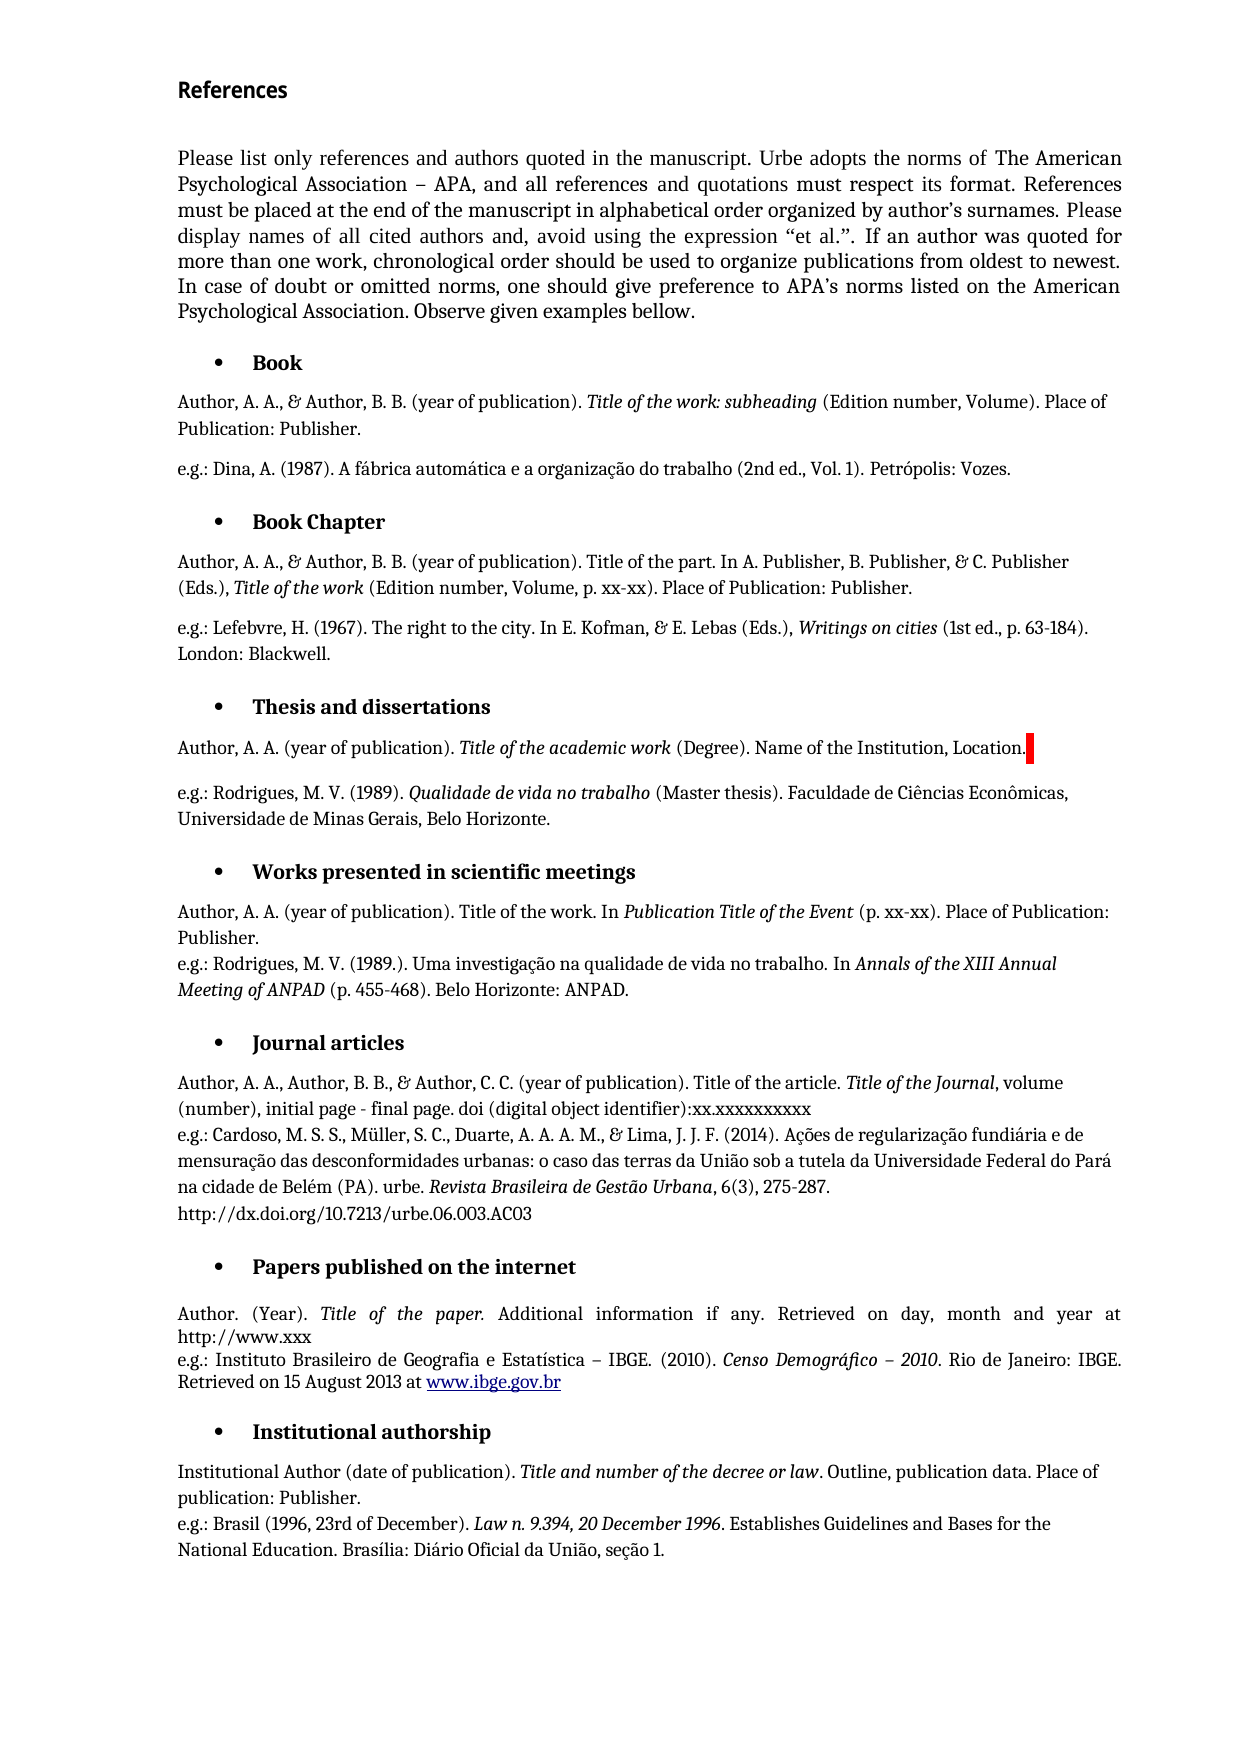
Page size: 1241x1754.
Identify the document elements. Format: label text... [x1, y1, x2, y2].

text Please list only references and authors quoted in the manuscript. Urbe adopts the norms of The American Psychological Association – APA, and all references and quotations must respect its format. References must be placed at the end of the manuscript in alphabetical order organized by author’s surnames. Please display names of all cited authors and, avoid using the expression “et al.”. If an author was quoted for more than one work, chronological order should be used to organize publications from oldest to newest. In case of doubt or omitted norms, one should give preference to APA’s norms listed on the American Psychological Association. Observe given examples bellow. [177, 145, 1122, 324]
text Author, A. A. (year of publication). Title of the academic work (Degree). Name of the Institution, Location. [177, 733, 1122, 764]
text Author, A. A., Author, B. B., & Author, C. C. (year of publication). Title of the article. Title of the Journal, volume (number), initial page - final page. doi (digital object identifier):xx.xxxxxxxxxx e.g.: Cardoso, M. S. S., Müller, S. C., Duarte, A. A. A. M., & Lima, J. J. F. (2014). Ações de regularização fundiária e de mensuração das desconformidades urbanas: o caso das terras da União sob a tutela da Universidade Federal do Pará na cidade de Belém (PA). urbe. Revista Brasileira de Gestão Urbana, 6(3), 275-287. http://dx.doi.org/10.7213/urbe.06.003.AC03 [177, 1069, 1122, 1225]
text Author, A. A., & Author, B. B. (year of publication). Title of the part. In A. Publisher, B. Publisher, & C. Publisher (Eds.), Title of the work (Edition number, Volume, p. xx-xx). Place of Publication: Publisher. [177, 547, 1122, 599]
text e.g.: Lefebvre, H. (1967). The right to the city. In E. Kofman, & E. Lebas (Eds.), Writings on cities (1st ed., p. 63-184). London: Blackwell. [177, 613, 1122, 666]
text e.g.: Dina, A. (1987). A fábrica automática e a organização do trabalho (2nd ed., Vol. 1). Petrópolis: Vozes. [177, 454, 1122, 480]
list Papers published on the internet [215, 1251, 1122, 1279]
text Author, A. A. (year of publication). Title of the work. In Publication Title of the Event (p. xx-xx). Place of Publication: Publisher. e.g.: Rodrigues, M. V. (1989.). Uma investigação na qualidade de vida no trabalho. In Annals of the XIII Annual Meeting of ANPAD (p. 455-468). Belo Horizonte: ANPAD. [177, 897, 1122, 1001]
list Institutional authorship [215, 1417, 1122, 1445]
text e.g.: Rodrigues, M. V. (1989). Qualidade de vida no trabalho (Master thesis). Faculdade de Ciências Econômicas, Universidade de Minas Gerais, Belo Horizonte. [177, 778, 1122, 830]
list Thesis and dissertations [215, 692, 1122, 720]
list Book Chapter [215, 507, 1122, 535]
text Author. (Year). Title of the paper. Additional information if any. Retrieved on day, month and year at http://www.xxx e.g.: Instituto Brasileiro de Geografia e Estatística – IBGE. (2010). Censo Demográfico – 2010. Rio de Janeiro: IBGE. Retrieved on 15 August 2013 at www.ibge.gov.br [177, 1302, 1122, 1394]
text References [177, 74, 1122, 105]
list Journal articles [215, 1028, 1122, 1056]
text Institutional Author (date of publication). Title and number of the decree or law. Outline, publication data. Place of publication: Publisher. e.g.: Brasil (1996, 23rd of December). Law n. 9.394, 20 December 1996. Establishes Guidelines and Bases for the National Education. Brasília: Diário Oficial da União, seção 1. [177, 1457, 1122, 1561]
list Book [215, 347, 1122, 375]
list Works presented in scientific meetings [215, 857, 1122, 885]
text Author, A. A., & Author, B. B. (year of publication). Title of the work: subheading (Edition number, Volume). Place of Publication: Publisher. [177, 388, 1122, 440]
